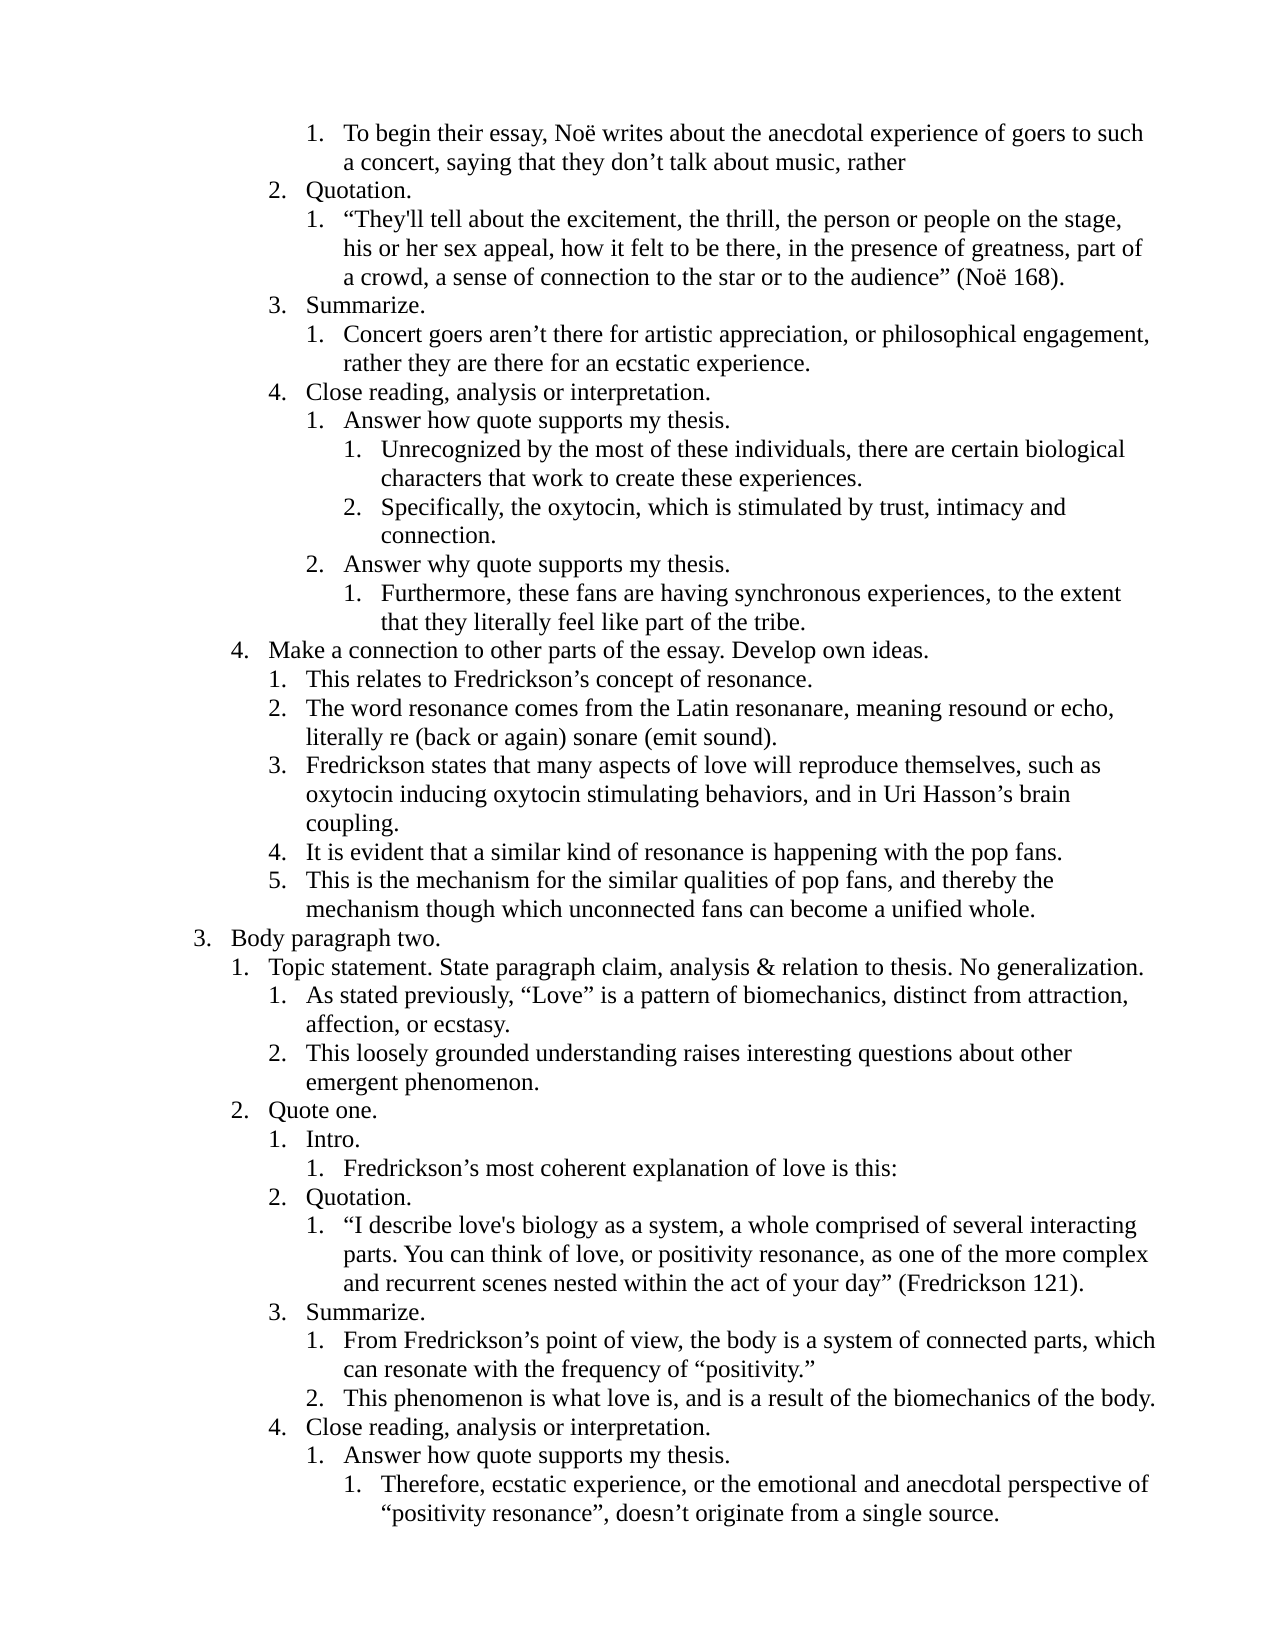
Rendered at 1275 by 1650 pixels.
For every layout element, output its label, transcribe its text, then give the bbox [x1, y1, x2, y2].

list Summarize. [268, 291, 1157, 319]
list This is the mechanism for the similar qualities of pop fans, and thereby the mechanism though which unconnected fans can become a unified whole. [268, 866, 1157, 923]
list To begin their essay, Noë writes about the anecdotal experience of goers to such a concert, saying that they don’t talk about music, rather [306, 118, 1157, 176]
list This loosely grounded understanding raises interesting questions about other emergent phenomenon. [268, 1038, 1157, 1096]
list From Fredrickson’s point of view, the body is a system of connected parts, which can resonate with the frequency of “positivity.” [306, 1326, 1157, 1383]
list Intro. [268, 1124, 1157, 1153]
list Specifically, the oxytocin, which is stimulated by trust, intimacy and connection. [343, 492, 1157, 549]
list This phenomenon is what love is, and is a result of the biomechanics of the body. [306, 1383, 1157, 1412]
list It is evident that a similar kind of resonance is happening with the pop fans. [268, 837, 1157, 866]
list Fredrickson’s most coherent explanation of love is this: [306, 1153, 1157, 1182]
list Answer how quote supports my thesis. [306, 1441, 1157, 1469]
list Fredrickson states that many aspects of love will reproduce themselves, such as oxytocin inducing oxytocin stimulating behaviors, and in Uri Hasson’s brain coupling. [268, 751, 1157, 837]
list As stated previously, “Love” is a pattern of biomechanics, distinct from attraction, affection, or ecstasy. [268, 981, 1157, 1038]
list Therefore, ecstatic experience, or the emotional and anecdotal perspective of “positivity resonance”, doesn’t originate from a single source. [343, 1469, 1157, 1527]
list Summarize. [268, 1297, 1157, 1326]
list Answer how quote supports my thesis. [306, 406, 1157, 434]
list Concert goers aren’t there for artistic appreciation, or philosophical engagement, rather they are there for an ecstatic experience. [306, 319, 1157, 377]
list Unrecognized by the most of these individuals, there are certain biological characters that work to create these experiences. [343, 434, 1157, 492]
list “I describe love's biology as a system, a whole comprised of several interacting parts. You can think of love, or positivity resonance, as one of the more complex and recurrent scenes nested within the act of your day” (Fredrickson 121). [306, 1211, 1157, 1297]
list Body paragraph two. [193, 923, 1157, 952]
list Topic statement. State paragraph claim, analysis & relation to thesis. No generalization. [231, 952, 1157, 981]
list Close reading, analysis or interpretation. [268, 1412, 1157, 1441]
list Quotation. [268, 1182, 1157, 1211]
list The word resonance comes from the Latin resonanare, meaning resound or echo, literally re (back or again) sonare (emit sound). [268, 693, 1157, 751]
list Quotation. [268, 176, 1157, 204]
list Furthermore, these fans are having synchronous experiences, to the extent that they literally feel like part of the tribe. [343, 578, 1157, 636]
list Close reading, analysis or interpretation. [268, 377, 1157, 406]
list Make a connection to other parts of the essay. Develop own ideas. [231, 636, 1157, 664]
list “They'll tell about the excitement, the thrill, the person or people on the stage, his or her sex appeal, how it felt to be there, in the presence of greatness, part of a crowd, a sense of connection to the star or to the audience” (Noë 168). [306, 204, 1157, 291]
list Answer why quote supports my thesis. [306, 549, 1157, 578]
list This relates to Fredrickson’s concept of resonance. [268, 664, 1157, 693]
list Quote one. [231, 1096, 1157, 1124]
